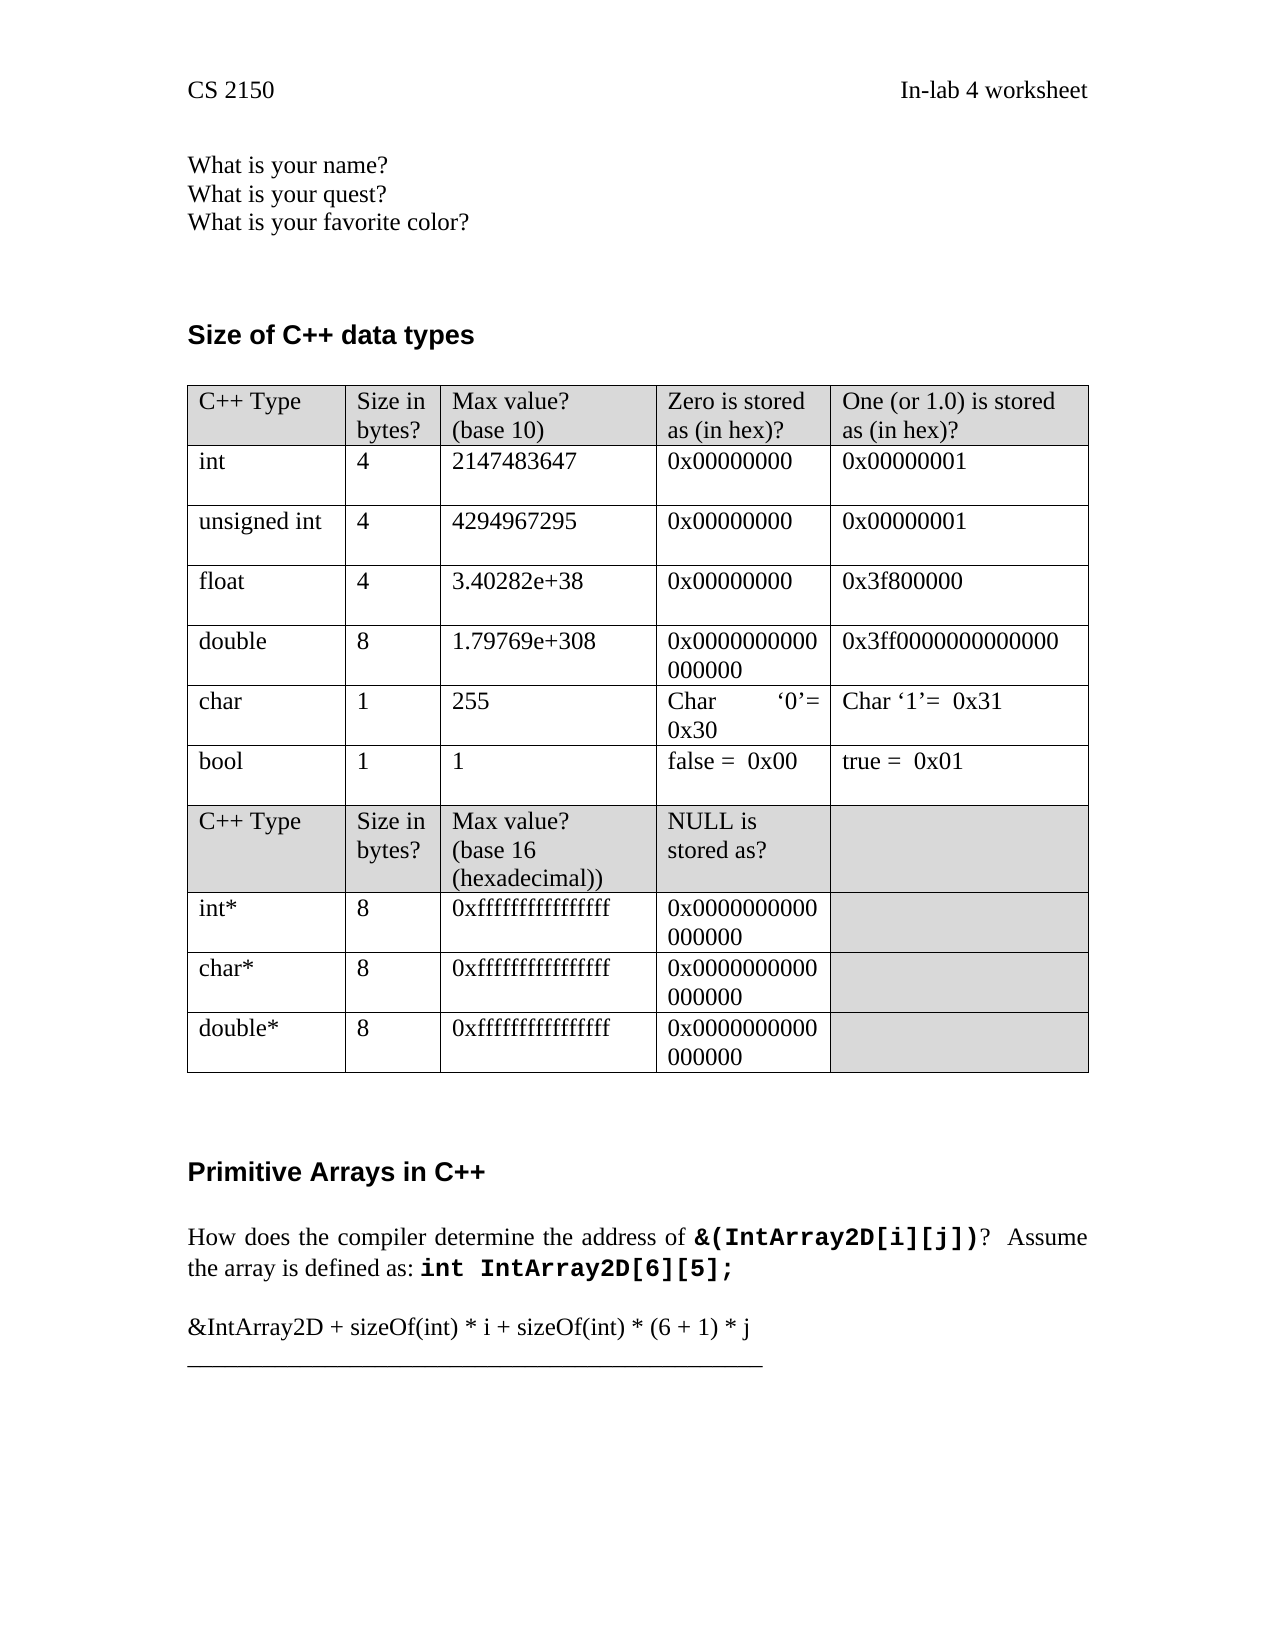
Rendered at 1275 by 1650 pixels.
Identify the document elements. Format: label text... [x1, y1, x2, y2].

table_cell 8 [346, 626, 440, 685]
table_cell bool [188, 746, 345, 805]
table_cell 0x0000000000000000 [657, 893, 830, 952]
table_cell 0xffffffffffffffff [441, 893, 656, 952]
table_cell Char ‘1’= 0x31 [831, 686, 1088, 745]
table_cell float [188, 566, 345, 625]
table_cell 2147483647 [441, 446, 656, 505]
table_cell 4294967295 [441, 506, 656, 565]
table_cell 0x00000001 [831, 446, 1088, 505]
table_cell 4 [346, 566, 440, 625]
table_cell 4 [346, 446, 440, 505]
subtitle Primitive Arrays in C++ [187, 1156, 1087, 1187]
table_cell 0x3f800000 [831, 566, 1088, 625]
table_cell [831, 806, 1088, 892]
text ______________________________________________ [187, 1341, 1087, 1427]
table_cell double* [188, 1013, 345, 1072]
table_cell Max value? (base 16 (hexadecimal)) [441, 806, 656, 892]
table_cell 0x0000000000000000 [657, 626, 830, 685]
table_cell char* [188, 953, 345, 1012]
table_cell 0x00000000 [657, 566, 830, 625]
table_cell 0xffffffffffffffff [441, 953, 656, 1012]
text &IntArray2D + sizeOf(int) * i + sizeOf(int) * (6 + 1) * j [187, 1312, 1087, 1341]
table_cell 0xffffffffffffffff [441, 1013, 656, 1072]
table_cell 0x00000000 [657, 446, 830, 505]
table_cell 8 [346, 1013, 440, 1072]
table_cell 1.79769e+308 [441, 626, 656, 685]
table_cell 0x3ff0000000000000 [831, 626, 1088, 685]
table_cell 1 [346, 746, 440, 805]
table_cell double [188, 626, 345, 685]
table_cell 8 [346, 893, 440, 952]
table_cell unsigned int [188, 506, 345, 565]
table_cell 1 [346, 686, 440, 745]
table_cell Size in bytes? [346, 806, 440, 892]
table_cell [831, 893, 1088, 952]
text How does the compiler determine the address of &(IntArray2D[i][j])? Assume the array is defined as: int IntArray2D[6][5]; [187, 1222, 1087, 1284]
text What is your name? [187, 150, 1087, 179]
table_cell 0x00000001 [831, 506, 1088, 565]
table_cell 255 [441, 686, 656, 745]
table_header Max value? (base 10) [441, 386, 656, 445]
table_cell 3.40282e+38 [441, 566, 656, 625]
table_cell Char ‘0’= 0x30 [657, 686, 830, 745]
table_header Zero is stored as (in hex)? [657, 386, 830, 445]
table_cell NULL is stored as? [657, 806, 830, 892]
table_cell 8 [346, 953, 440, 1012]
table_header One (or 1.0) is stored as (in hex)? [831, 386, 1088, 445]
text What is your quest? [187, 179, 1087, 207]
table_cell 0x00000000 [657, 506, 830, 565]
table_cell int* [188, 893, 345, 952]
table_cell 0x0000000000000000 [657, 953, 830, 1012]
table_cell int [188, 446, 345, 505]
table_cell false = 0x00 [657, 746, 830, 805]
table_cell 4 [346, 506, 440, 565]
table_cell [831, 1013, 1088, 1072]
subtitle Size of C++ data types [187, 319, 1087, 350]
table_header Size in bytes? [346, 386, 440, 445]
table_header C++ Type [188, 386, 345, 445]
table_cell C++ Type [188, 806, 345, 892]
table_cell [831, 953, 1088, 1012]
table_cell true = 0x01 [831, 746, 1088, 805]
text What is your favorite color? [187, 207, 1087, 236]
table_cell 1 [441, 746, 656, 805]
table_cell char [188, 686, 345, 745]
table_cell 0x0000000000000000 [657, 1013, 830, 1072]
